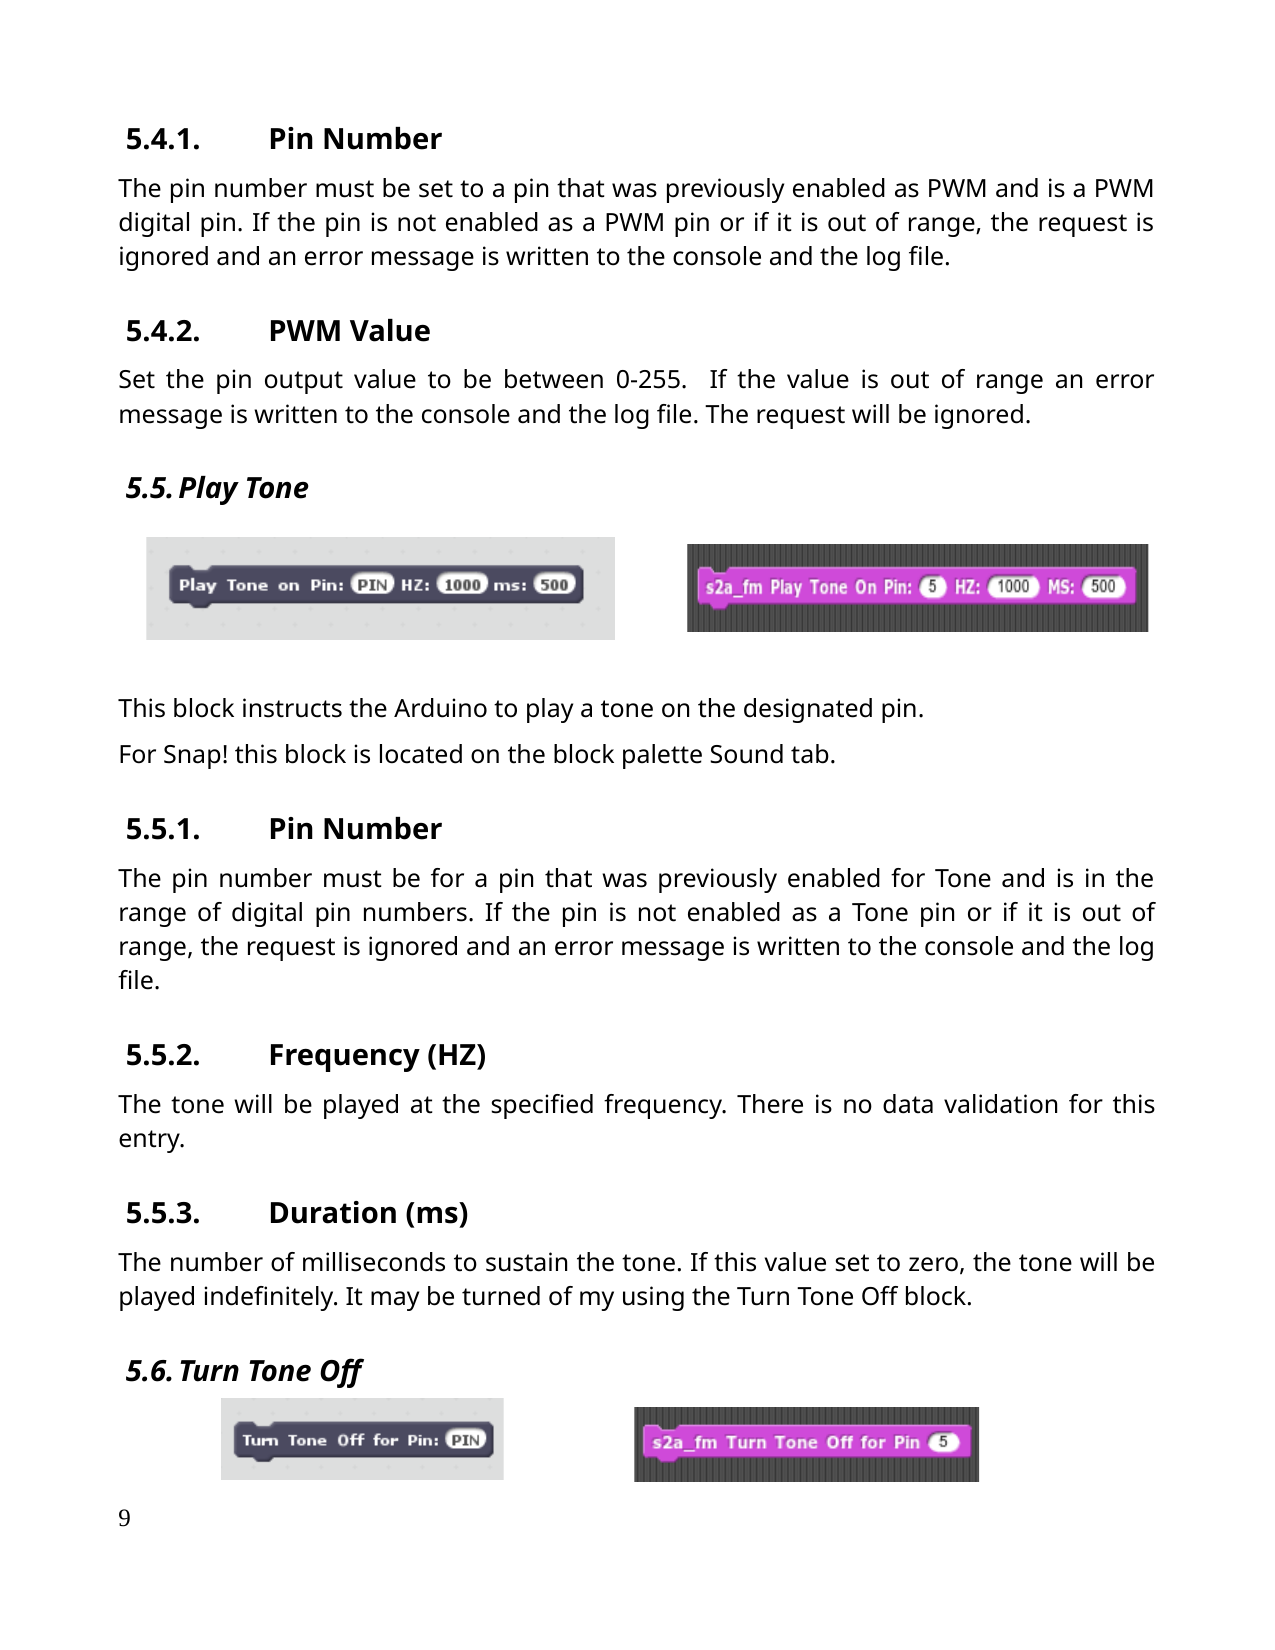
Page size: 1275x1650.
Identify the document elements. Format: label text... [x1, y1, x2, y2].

subtitle PWM Value [118, 310, 1157, 350]
picture [634, 1407, 980, 1482]
text The pin number must be for a pin that was previously enabled for Tone and is in the range of digital pin numbers. If the pin is not enabled as a Tone pin or if it is out of range, the request is ignored and an error message is written to the console and the log file. [118, 861, 1157, 997]
subtitle Play Tone [118, 468, 1157, 507]
subtitle Pin Number [118, 808, 1157, 848]
text The pin number must be set to a pin that was previously enabled as PWM and is a PWM digital pin. If the pin is not enabled as a PWM pin or if it is out of range, the request is ignored and an error message is written to the console and the log file. [118, 170, 1157, 272]
subtitle Frequency (HZ) [118, 1034, 1157, 1074]
subtitle Turn Tone Off [118, 1350, 1157, 1390]
text This block instructs the Arduino to play a tone on the designated pin. [118, 690, 1157, 724]
text The tone will be played at the specified frequency. There is no data validation for this entry. [118, 1087, 1157, 1155]
picture [221, 1398, 504, 1480]
subtitle Pin Number [118, 118, 1157, 158]
text Set the pin output value to be between 0-255. If the value is out of range an error message is written to the console and the log file. The request will be ignored. [118, 362, 1157, 430]
picture [146, 537, 615, 640]
text For Snap! this block is located on the block palette Sound tab. [118, 737, 1157, 771]
subtitle Duration (ms) [118, 1192, 1157, 1232]
picture [687, 544, 1149, 632]
text The number of milliseconds to sustain the tone. If this value set to zero, the tone will be played indefinitely. It may be turned of my using the Turn Tone Off block. [118, 1244, 1157, 1312]
